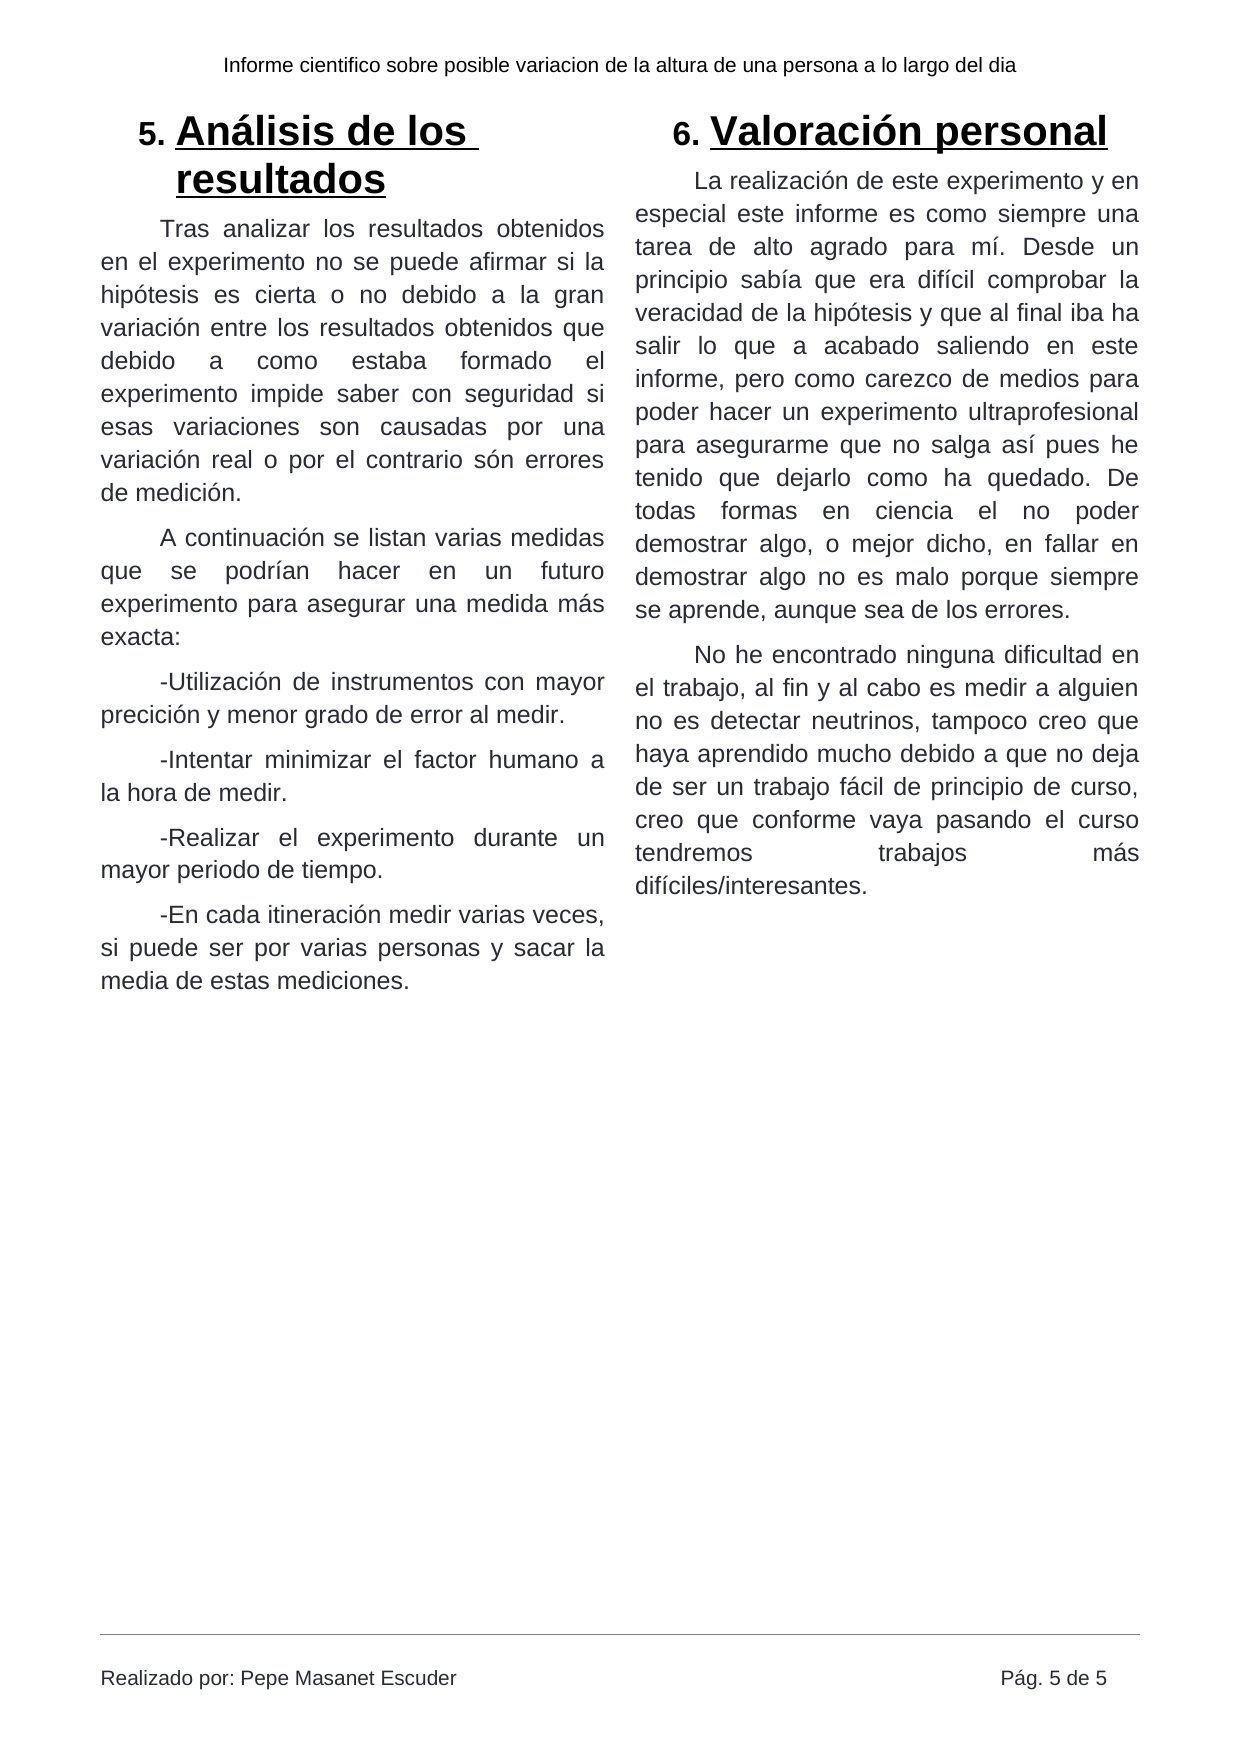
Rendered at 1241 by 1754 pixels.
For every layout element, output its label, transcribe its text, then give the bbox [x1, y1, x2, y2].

text La realización de este experimento y en especial este informe es como siempre una tarea de alto agrado para mí. Desde un principio sabía que era difícil comprobar la veracidad de la hipótesis y que al final iba ha salir lo que a acabado saliendo en este informe, pero como carezco de medios para poder hacer un experimento ultraprofesional para asegurarme que no salga así pues he tenido que dejarlo como ha quedado. De todas formas en ciencia el no poder demostrar algo, o mejor dicho, en fallar en demostrar algo no es malo porque siempre se aprende, aunque sea de los errores. [635, 166, 1140, 624]
subtitle Análisis de los resultados [138, 106, 605, 202]
text -En cada itineración medir varias veces, si puede ser por varias personas y sacar la media de estas mediciones. [100, 900, 605, 995]
text -Intentar minimizar el factor humano a la hora de medir. [100, 745, 605, 806]
text -Utilización de instrumentos con mayor precición y menor grado de error al medir. [100, 667, 605, 729]
text A continuación se listan varias medidas que se podrían hacer en un futuro experimento para asegurar una medida más exacta: [100, 523, 605, 651]
text Tras analizar los resultados obtenidos en el experimento no se puede afirmar si la hipótesis es cierta o no debido a la gran variación entre los resultados obtenidos que debido a como estaba formado el experimento impide saber con seguridad si esas variaciones son causadas por una variación real o por el contrario són errores de medición. [100, 214, 605, 507]
subtitle Valoración personal [672, 106, 1140, 154]
text -Realizar el experimento durante un mayor periodo de tiempo. [100, 822, 605, 884]
text No he encontrado ninguna dificultad en el trabajo, al fin y al cabo es medir a alguien no es detectar neutrinos, tampoco creo que haya aprendido mucho debido a que no deja de ser un trabajo fácil de principio de curso, creo que conforme vaya pasando el curso tendremos trabajos más difíciles/interesantes. [635, 640, 1140, 900]
